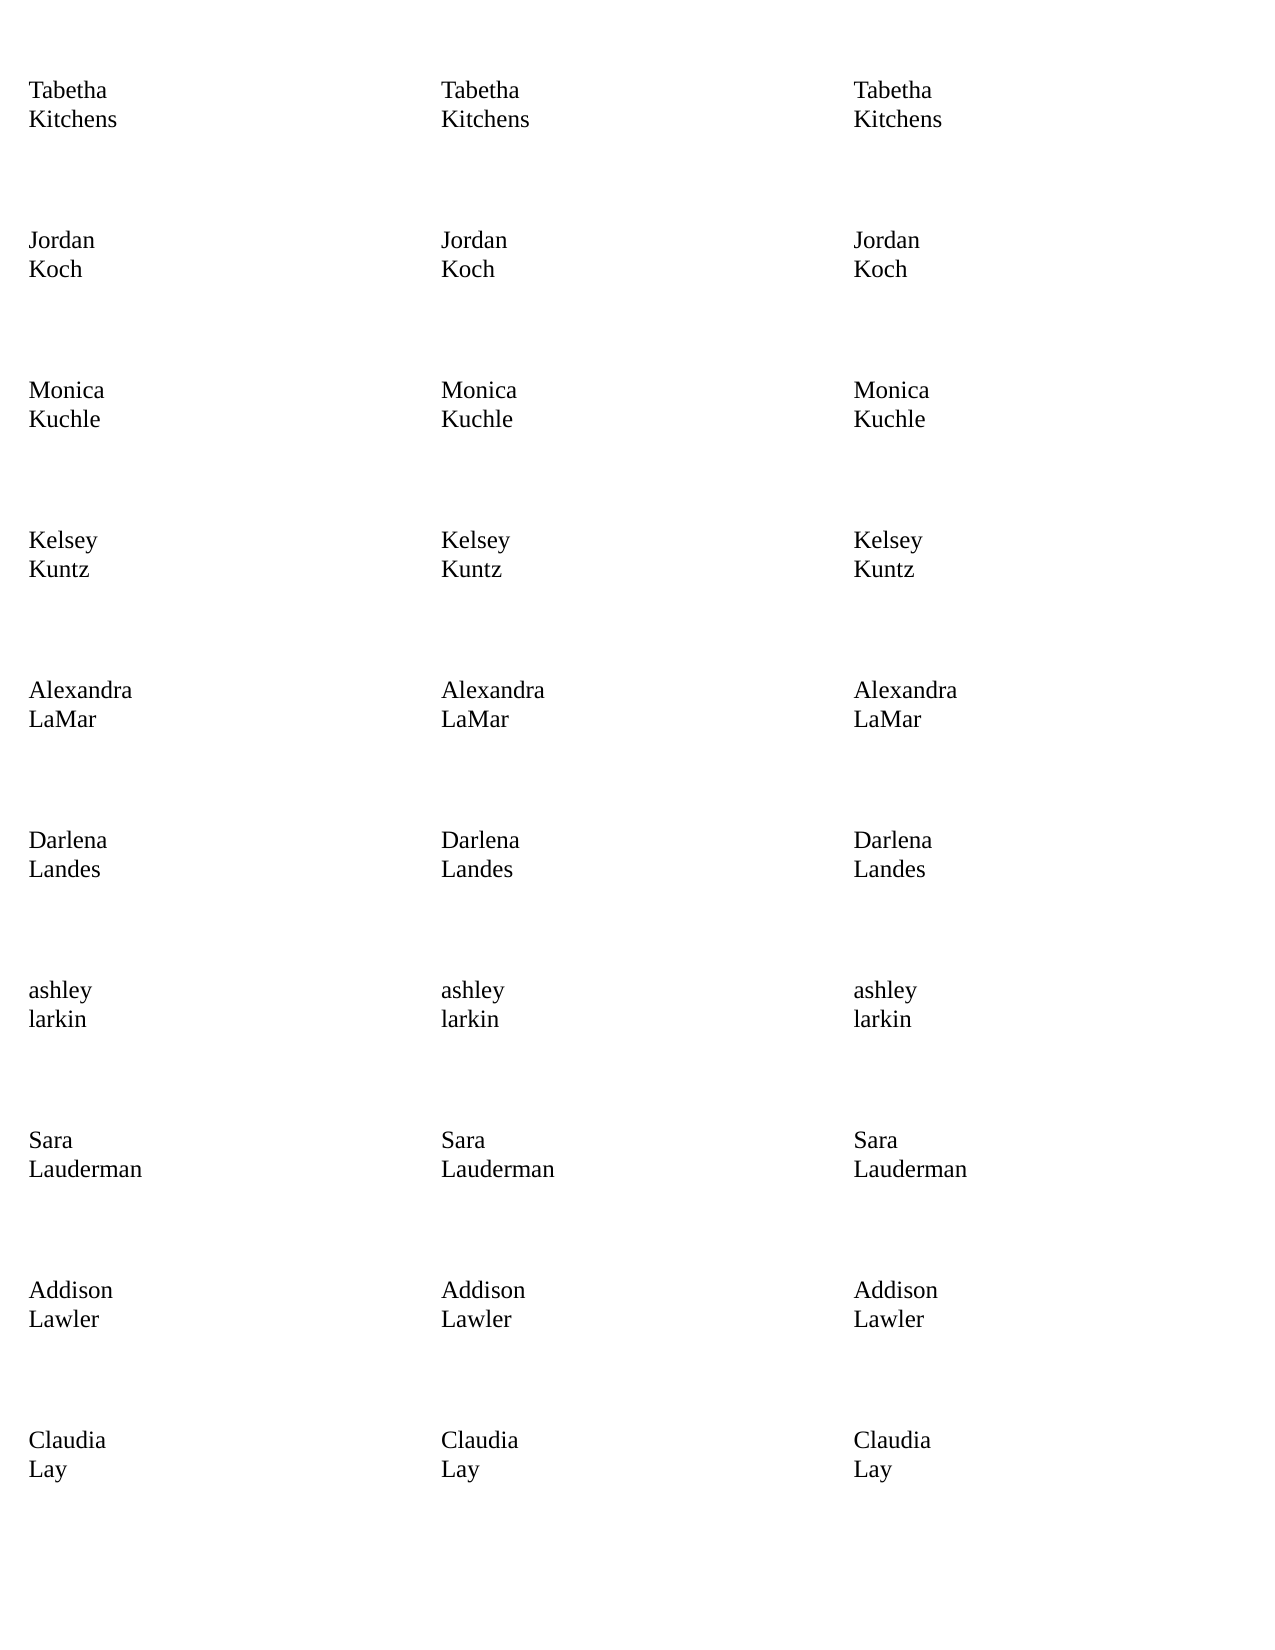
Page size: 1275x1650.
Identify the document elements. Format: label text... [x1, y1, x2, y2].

text Addison Lawler [441, 1275, 834, 1332]
text Darlena Landes [441, 825, 834, 882]
text ashley larkin [441, 975, 834, 1032]
text ashley larkin [28, 975, 422, 1032]
text Alexandra LaMar [28, 675, 422, 732]
text Kelsey Kuntz [853, 525, 1247, 582]
text Sara Lauderman [28, 1125, 422, 1182]
text Jordan Koch [441, 225, 834, 282]
text Sara Lauderman [853, 1125, 1247, 1182]
text Tabetha Kitchens [441, 75, 834, 132]
text Claudia Lay [853, 1425, 1247, 1482]
text Jordan Koch [853, 225, 1247, 282]
text Kelsey Kuntz [441, 525, 834, 582]
text Monica Kuchle [853, 375, 1247, 432]
text Alexandra LaMar [441, 675, 834, 732]
text Claudia Lay [28, 1425, 422, 1482]
text Kelsey Kuntz [28, 525, 422, 582]
text Jordan Koch [28, 225, 422, 282]
text Darlena Landes [853, 825, 1247, 882]
text Sara Lauderman [441, 1125, 834, 1182]
text Tabetha Kitchens [28, 75, 422, 132]
text Addison Lawler [28, 1275, 422, 1332]
text Claudia Lay [441, 1425, 834, 1482]
text ashley larkin [853, 975, 1247, 1032]
text Darlena Landes [28, 825, 422, 882]
text Monica Kuchle [441, 375, 834, 432]
text Tabetha Kitchens [853, 75, 1247, 132]
text Monica Kuchle [28, 375, 422, 432]
text Alexandra LaMar [853, 675, 1247, 732]
text Addison Lawler [853, 1275, 1247, 1332]
